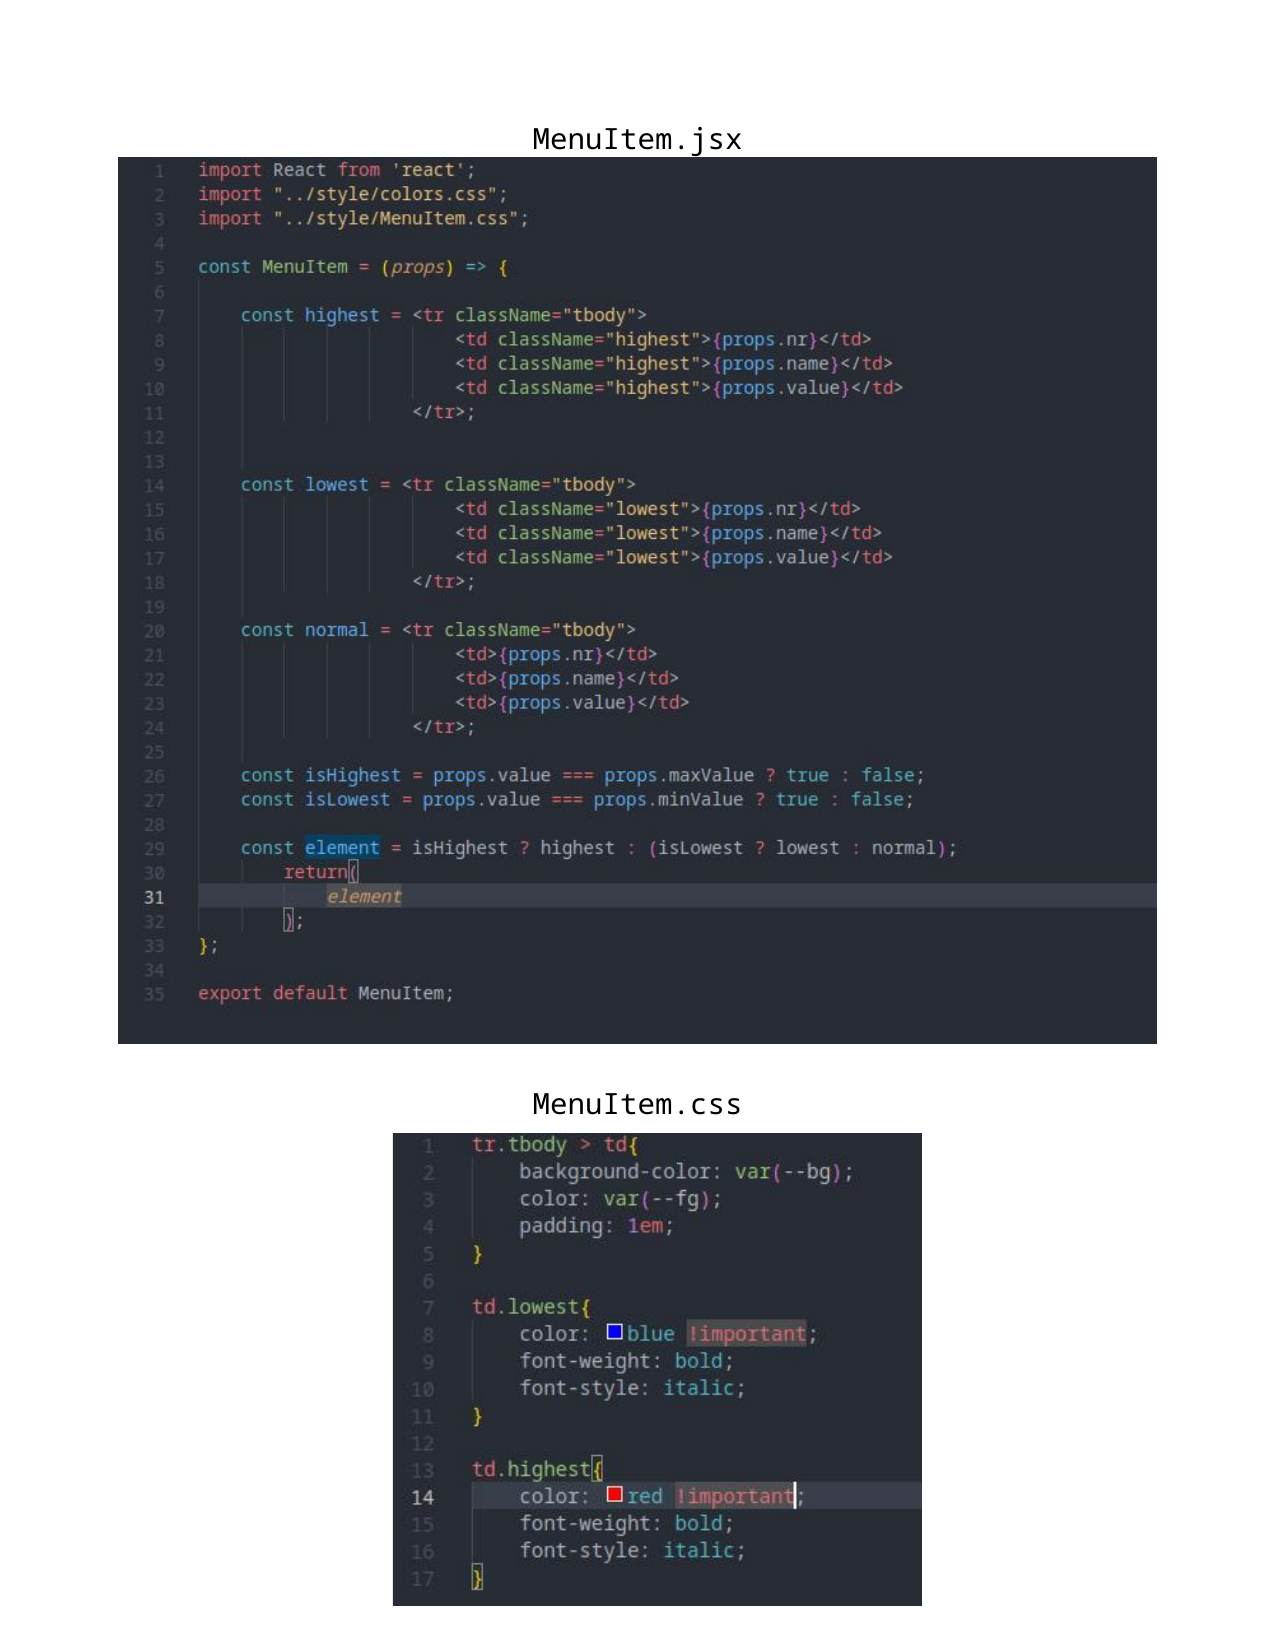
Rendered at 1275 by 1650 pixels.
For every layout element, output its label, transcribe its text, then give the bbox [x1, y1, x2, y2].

text MenuItem.css [118, 1044, 1157, 1123]
picture [118, 157, 1157, 1044]
picture [392, 1133, 922, 1606]
text MenuItem.jsx [118, 118, 1157, 157]
